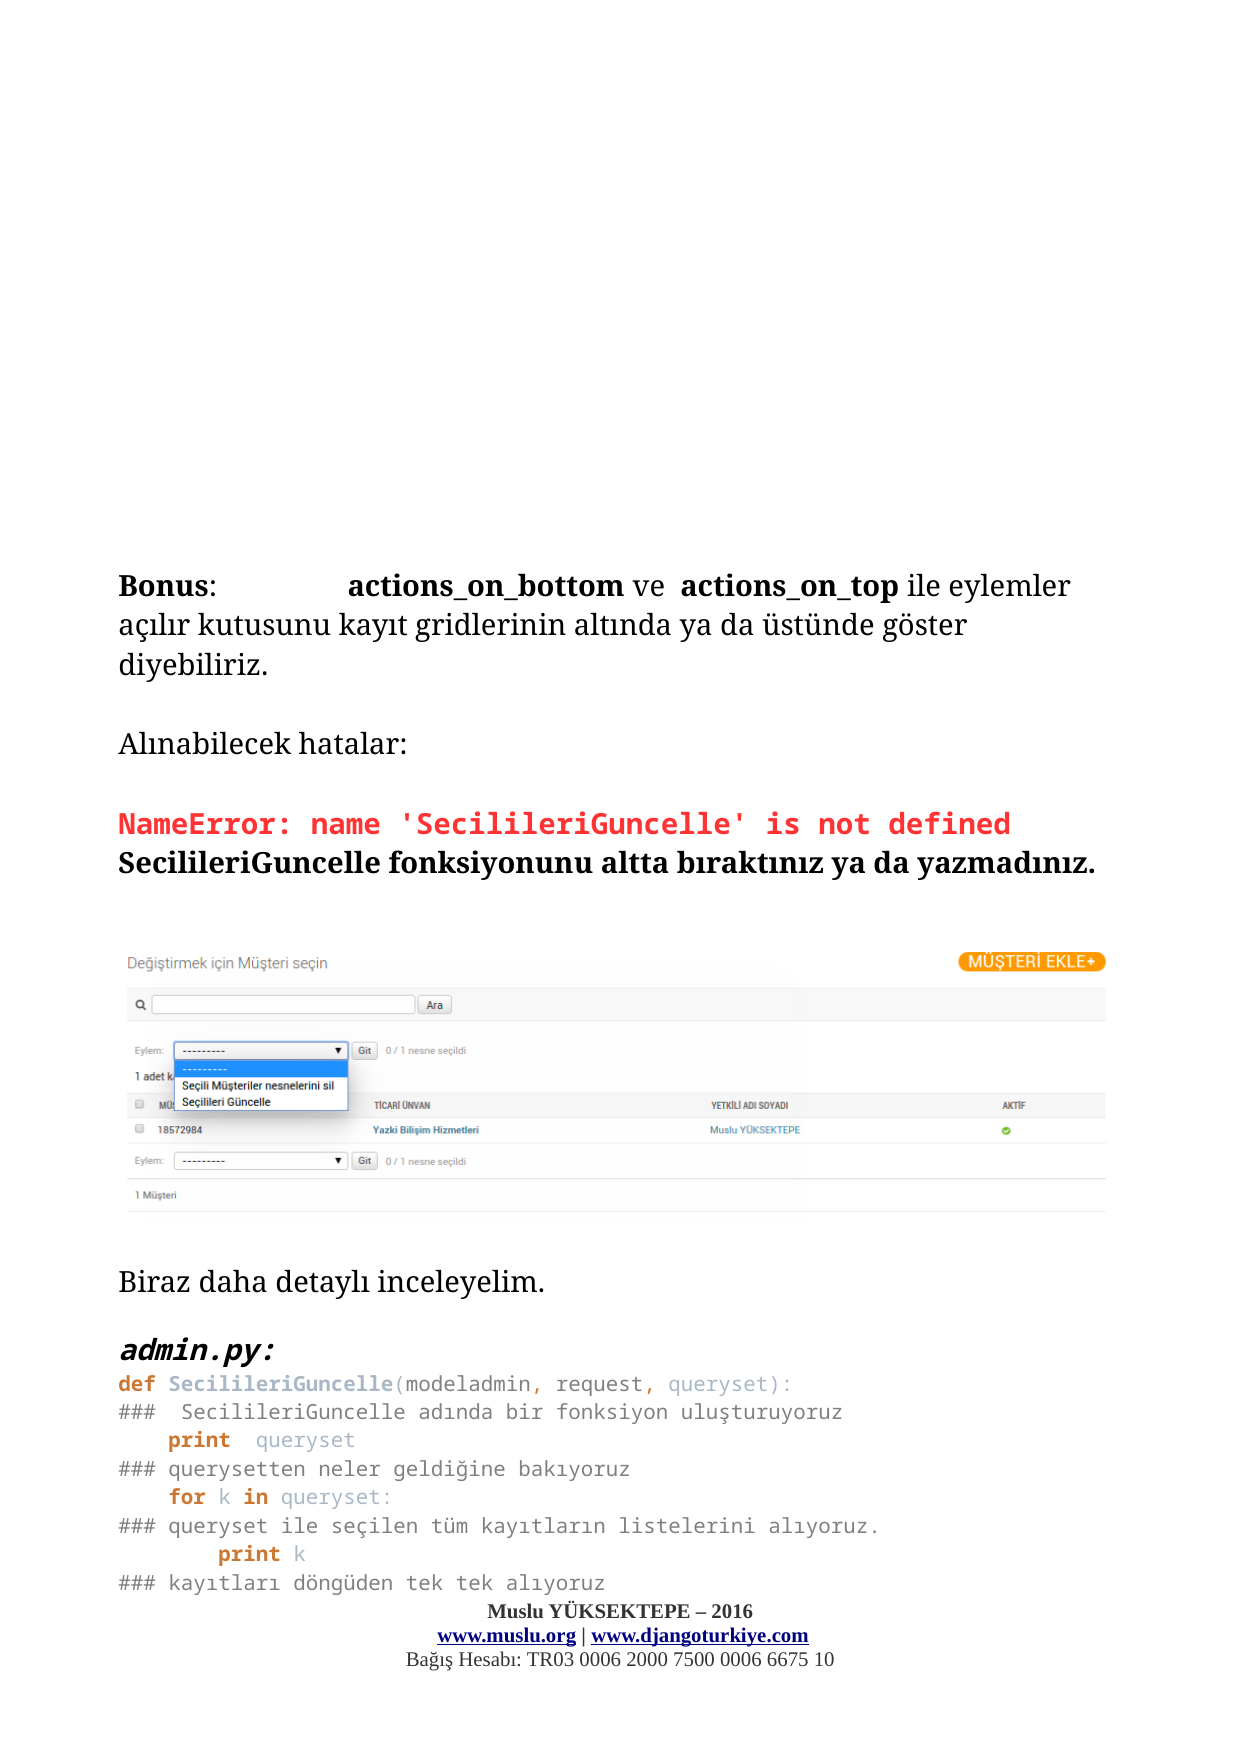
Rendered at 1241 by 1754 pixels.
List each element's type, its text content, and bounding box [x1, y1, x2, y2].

text ### querysetten neler geldiğine bakıyoruz [118, 1454, 1122, 1482]
text ### kayıtları döngüden tek tek alıyoruz [118, 1568, 1122, 1596]
picture [118, 950, 1123, 1222]
text ### queryset ile seçilen tüm kayıtların listelerini alıyoruz. [118, 1511, 1122, 1539]
text print k [118, 1539, 1122, 1568]
text for k in queryset: [118, 1482, 1122, 1511]
text SecilileriGuncelle fonksiyonunu altta bıraktınız ya da yazmadınız. [118, 843, 1122, 882]
text print queryset [118, 1426, 1122, 1454]
text def SecilileriGuncelle(modeladmin, request, queryset): [118, 1369, 1122, 1397]
text Bonus: actions_on_bottom ve actions_on_top ile eylemler açılır kutusunu kayıt gridlerinin altında ya da üstünde göster diyebiliriz. [118, 565, 1122, 684]
text admin.py: [118, 1329, 1122, 1369]
text NameError: name 'SecilileriGuncelle' is not defined [118, 803, 1122, 843]
text ### SecilileriGuncelle adında bir fonksiyon uluşturuyoruz [118, 1397, 1122, 1426]
text Alınabilecek hatalar: [118, 723, 1122, 763]
text Biraz daha detaylı inceleyelim. [118, 1261, 1122, 1301]
